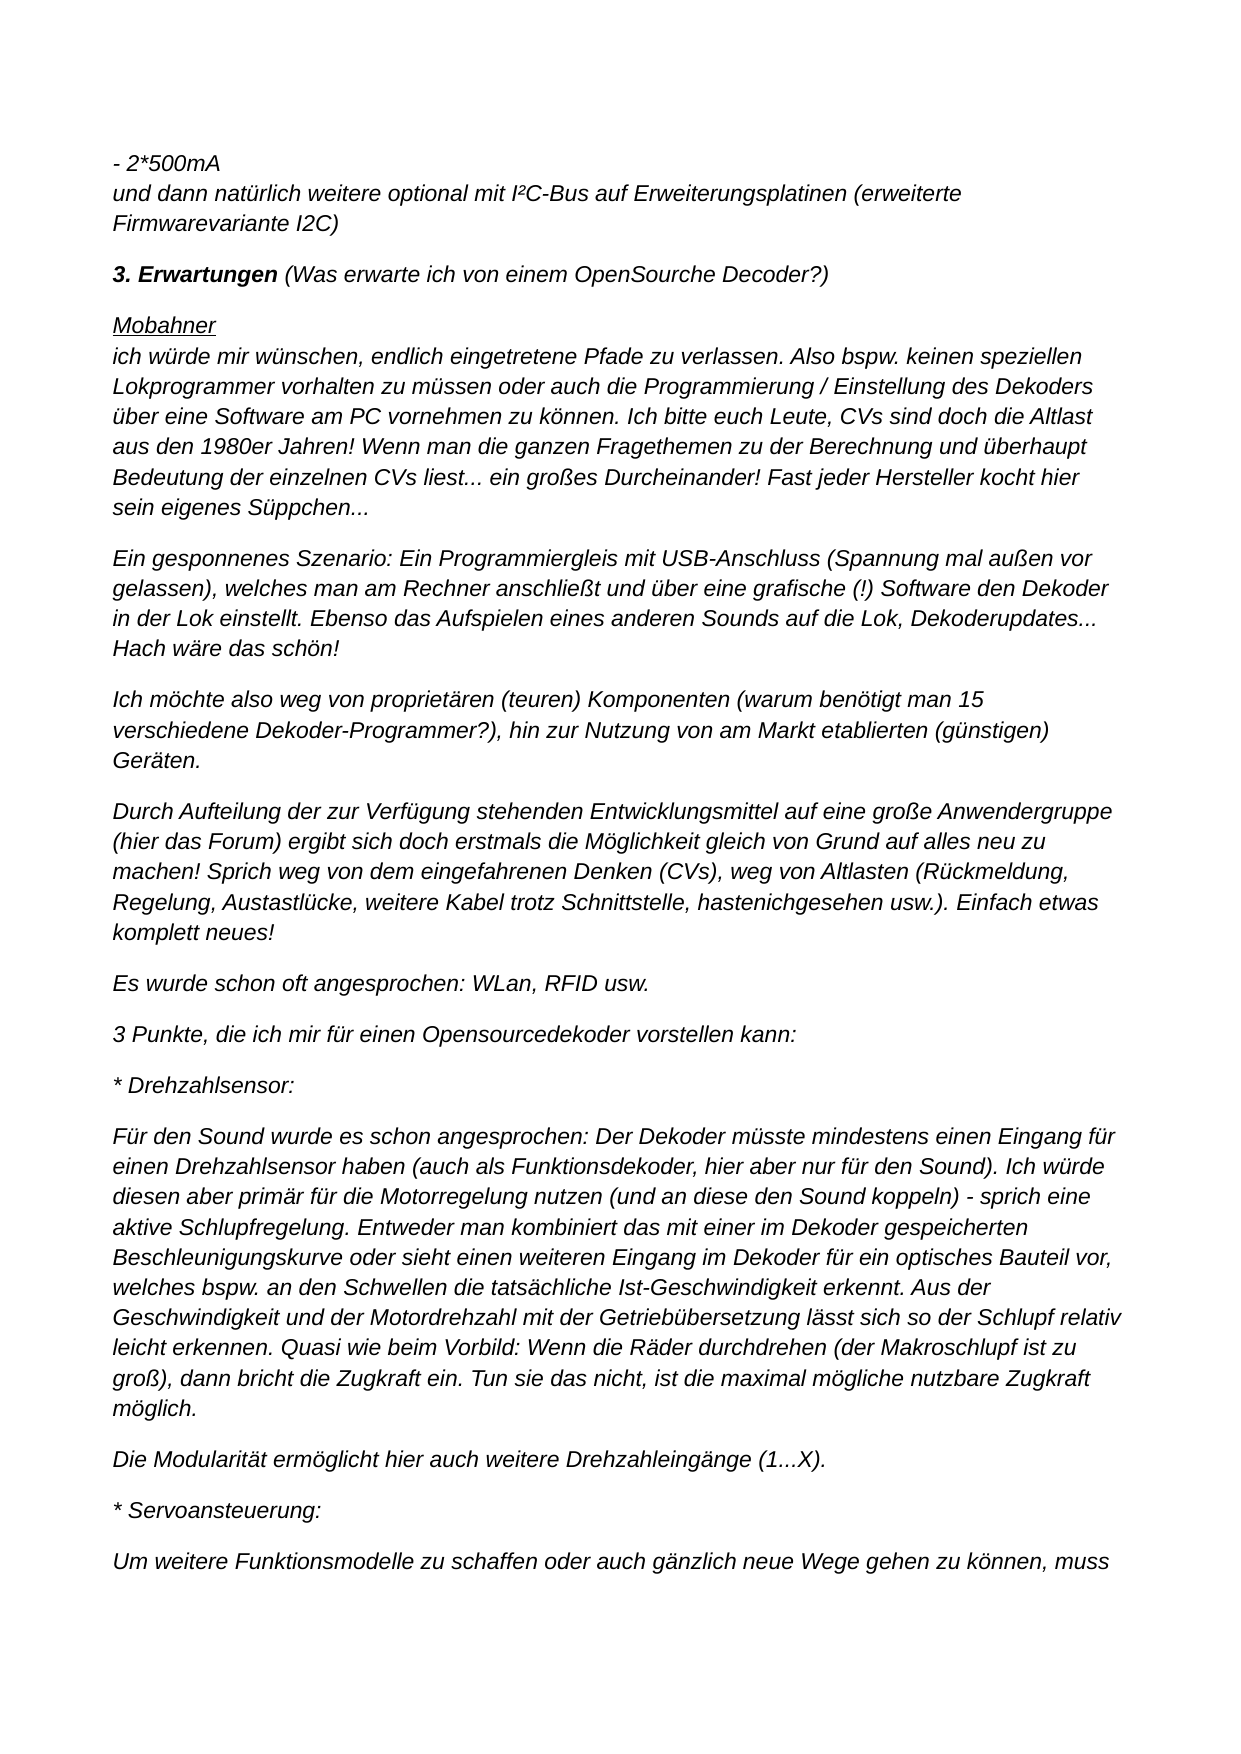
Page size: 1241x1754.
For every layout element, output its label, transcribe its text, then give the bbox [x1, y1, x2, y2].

text Mobahner ich würde mir wünschen, endlich eingetretene Pfade zu verlassen. Also bspw. keinen speziellen Lokprogrammer vorhalten zu müssen oder auch die Programmierung / Einstellung des Dekoders über eine Software am PC vornehmen zu können. Ich bitte euch Leute, CVs sind doch die Altlast aus den 1980er Jahren! Wenn man die ganzen Fragethemen zu der Berechnung und überhaupt Bedeutung der einzelnen CVs liest... ein großes Durcheinander! Fast jeder Hersteller kocht hier sein eigenes Süppchen... [112, 312, 1128, 520]
text Ein gesponnenes Szenario: Ein Programmiergleis mit USB-Anschluss (Spannung mal außen vor gelassen), welches man am Rechner anschließt und über eine grafische (!) Software den Dekoder in der Lok einstellt. Ebenso das Aufspielen eines anderen Sounds auf die Lok, Dekoderupdates... Hach wäre das schön! [112, 545, 1128, 662]
text Es wurde schon oft angesprochen: WLan, RFID usw. [112, 970, 1128, 996]
text 3 Punkte, die ich mir für einen Opensourcedekoder vorstellen kann: [112, 1021, 1128, 1047]
text Die Modularität ermöglicht hier auch weitere Drehzahleingänge (1...X). [112, 1446, 1128, 1472]
text * Servoansteuerung: [112, 1497, 1128, 1523]
text Durch Aufteilung der zur Verfügung stehenden Entwicklungsmittel auf eine große Anwendergruppe (hier das Forum) ergibt sich doch erstmals die Möglichkeit gleich von Grund auf alles neu zu machen! Sprich weg von dem eingefahrenen Denken (CVs), weg von Altlasten (Rückmeldung, Regelung, Austastlücke, weitere Kabel trotz Schnittstelle, hastenichgesehen usw.). Einfach etwas komplett neues! [112, 798, 1128, 945]
text Um weitere Funktionsmodelle zu schaffen oder auch gänzlich neue Wege gehen zu können, muss [112, 1548, 1128, 1574]
text 3. Erwartungen (Was erwarte ich von einem OpenSourche Decoder?) [112, 261, 1128, 288]
text * Drehzahlsensor: [112, 1072, 1128, 1098]
text Ich möchte also weg von proprietären (teuren) Komponenten (warum benötigt man 15 verschiedene Dekoder-Programmer?), hin zur Nutzung von am Markt etablierten (günstigen) Geräten. [112, 686, 1128, 773]
text Für den Sound wurde es schon angesprochen: Der Dekoder müsste mindestens einen Eingang für einen Drehzahlsensor haben (auch als Funktionsdekoder, hier aber nur für den Sound). Ich würde diesen aber primär für die Motorregelung nutzen (und an diese den Sound koppeln) - sprich eine aktive Schlupfregelung. Entweder man kombiniert das mit einer im Dekoder gespeicherten Beschleunigungskurve oder sieht einen weiteren Eingang im Dekoder für ein optisches Bauteil vor, welches bspw. an den Schwellen die tatsächliche Ist-Geschwindigkeit erkennt. Aus der Geschwindigkeit und der Motordrehzahl mit der Getriebübersetzung lässt sich so der Schlupf relativ leicht erkennen. Quasi wie beim Vorbild: Wenn die Räder durchdrehen (der Makroschlupf ist zu groß), dann bricht die Zugkraft ein. Tun sie das nicht, ist die maximal mögliche nutzbare Zugkraft möglich. [112, 1123, 1128, 1421]
text - 2*500mA und dann natürlich weitere optional mit I²C-Bus auf Erweiterungsplatinen (erweiterte Firmwarevariante I2C) [112, 150, 1128, 237]
